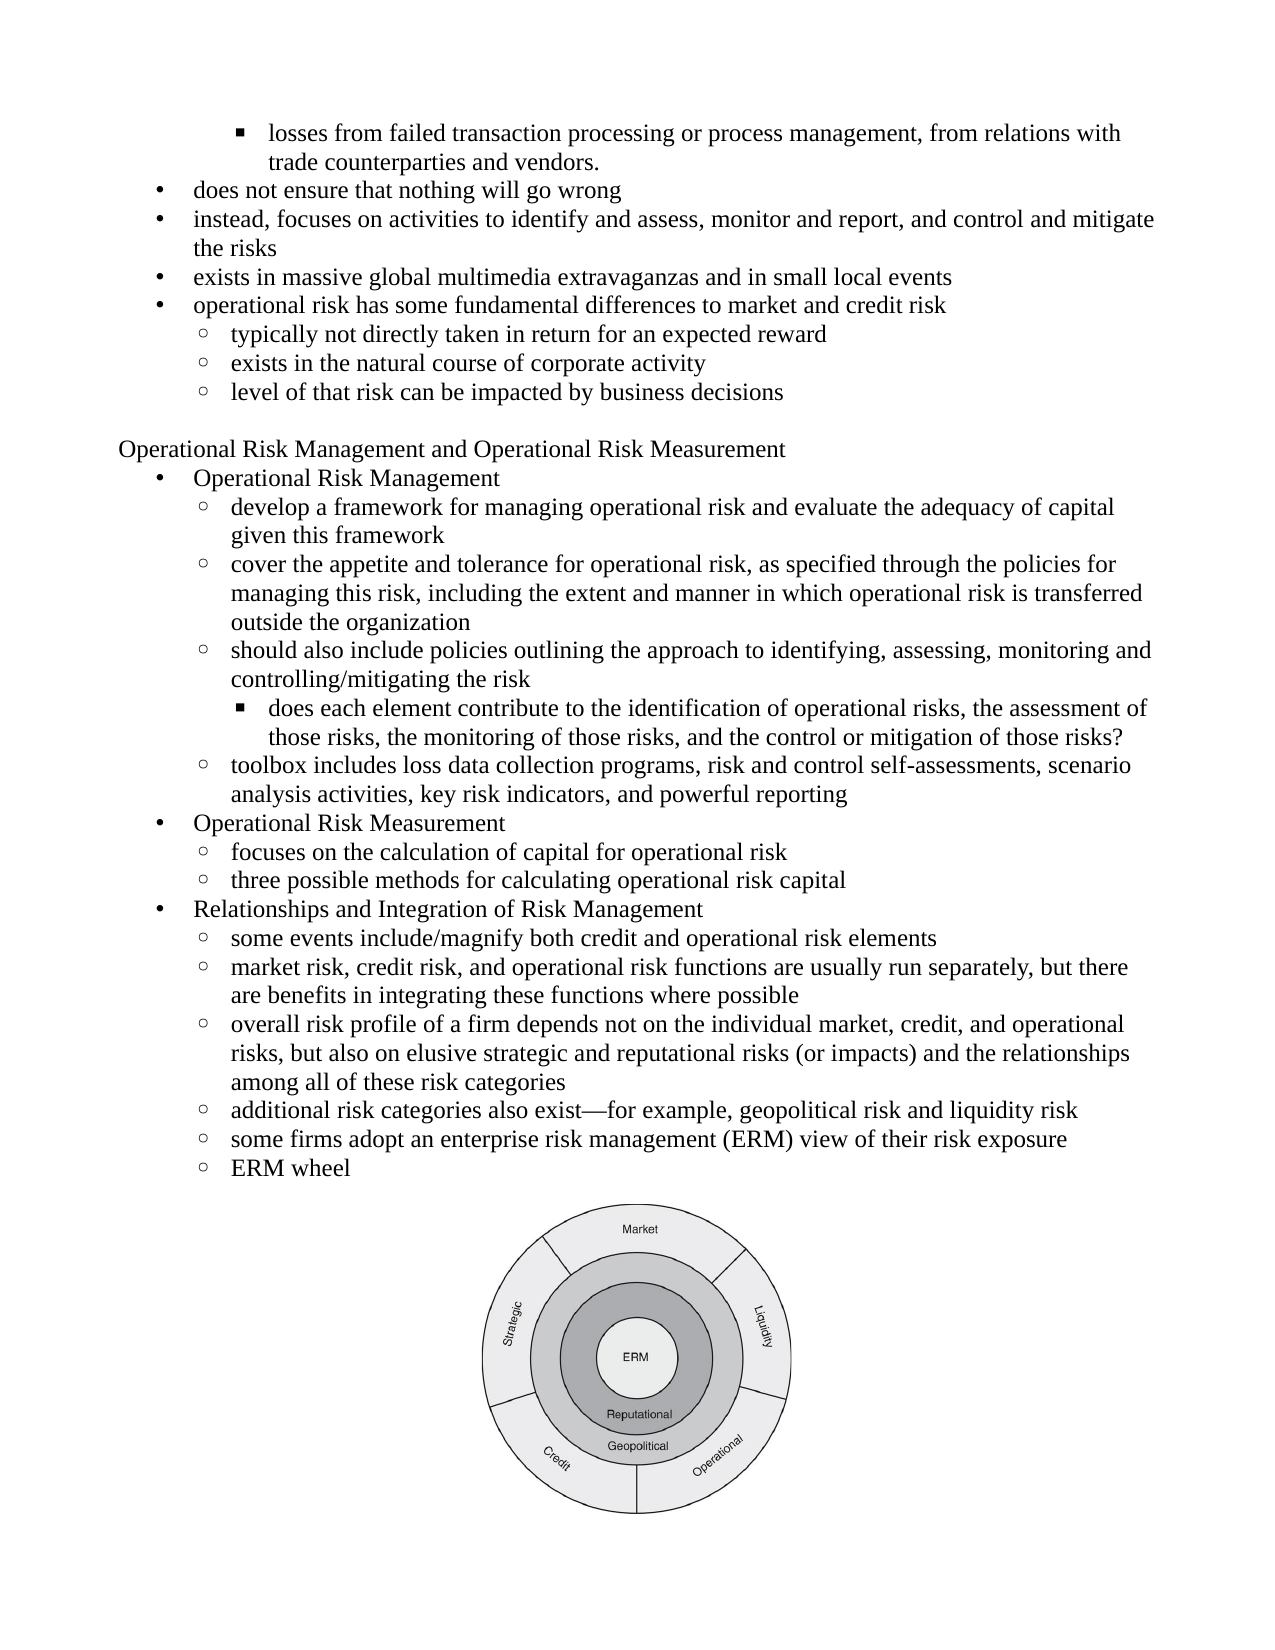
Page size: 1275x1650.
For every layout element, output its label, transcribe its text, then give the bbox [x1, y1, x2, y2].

list level of that risk can be impacted by business decisions [193, 377, 1157, 406]
list does each element contribute to the identification of operational risks, the assessment of those risks, the monitoring of those risks, and the control or mitigation of those risks? [231, 693, 1157, 751]
list ERM wheel [193, 1153, 1157, 1182]
list operational risk has some fundamental differences to market and credit risk [156, 291, 1157, 319]
list some events include/magnify both credit and operational risk elements [193, 923, 1157, 952]
list Relationships and Integration of Risk Management [156, 894, 1157, 923]
list losses from failed transaction processing or process management, from relations with trade counterparties and vendors. [231, 118, 1157, 176]
list overall risk profile of a firm depends not on the individual market, credit, and operational risks, but also on elusive strategic and reputational risks (or impacts) and the relationships among all of these risk categories [193, 1009, 1157, 1096]
list some firms adopt an enterprise risk management (ERM) view of their risk exposure [193, 1124, 1157, 1153]
list typically not directly taken in return for an expected reward [193, 319, 1157, 348]
list Operational Risk Management [156, 463, 1157, 492]
list develop a framework for managing operational risk and evaluate the adequacy of capital given this framework [193, 492, 1157, 549]
list Operational Risk Measurement [156, 808, 1157, 837]
list exists in massive global multimedia extravaganzas and in small local events [156, 262, 1157, 291]
list cover the appetite and tolerance for operational risk, as specified through the policies for managing this risk, including the extent and manner in which operational risk is transferred outside the organization [193, 549, 1157, 636]
list additional risk categories also exist—for example, geopolitical risk and liquidity risk [193, 1096, 1157, 1124]
picture [481, 1204, 792, 1514]
list instead, focuses on activities to identify and assess, monitor and report, and control and mitigate the risks [156, 204, 1157, 262]
list does not ensure that nothing will go wrong [156, 176, 1157, 204]
list focuses on the calculation of capital for operational risk [193, 837, 1157, 866]
list exists in the natural course of corporate activity [193, 348, 1157, 377]
list should also include policies outlining the approach to identifying, assessing, monitoring and controlling/mitigating the risk [193, 636, 1157, 693]
list three possible methods for calculating operational risk capital [193, 866, 1157, 894]
text Operational Risk Management and Operational Risk Measurement [118, 434, 1157, 463]
list market risk, credit risk, and operational risk functions are usually run separately, but there are benefits in integrating these functions where possible [193, 952, 1157, 1009]
list toolbox includes loss data collection programs, risk and control self-assessments, scenario analysis activities, key risk indicators, and powerful reporting [193, 751, 1157, 808]
